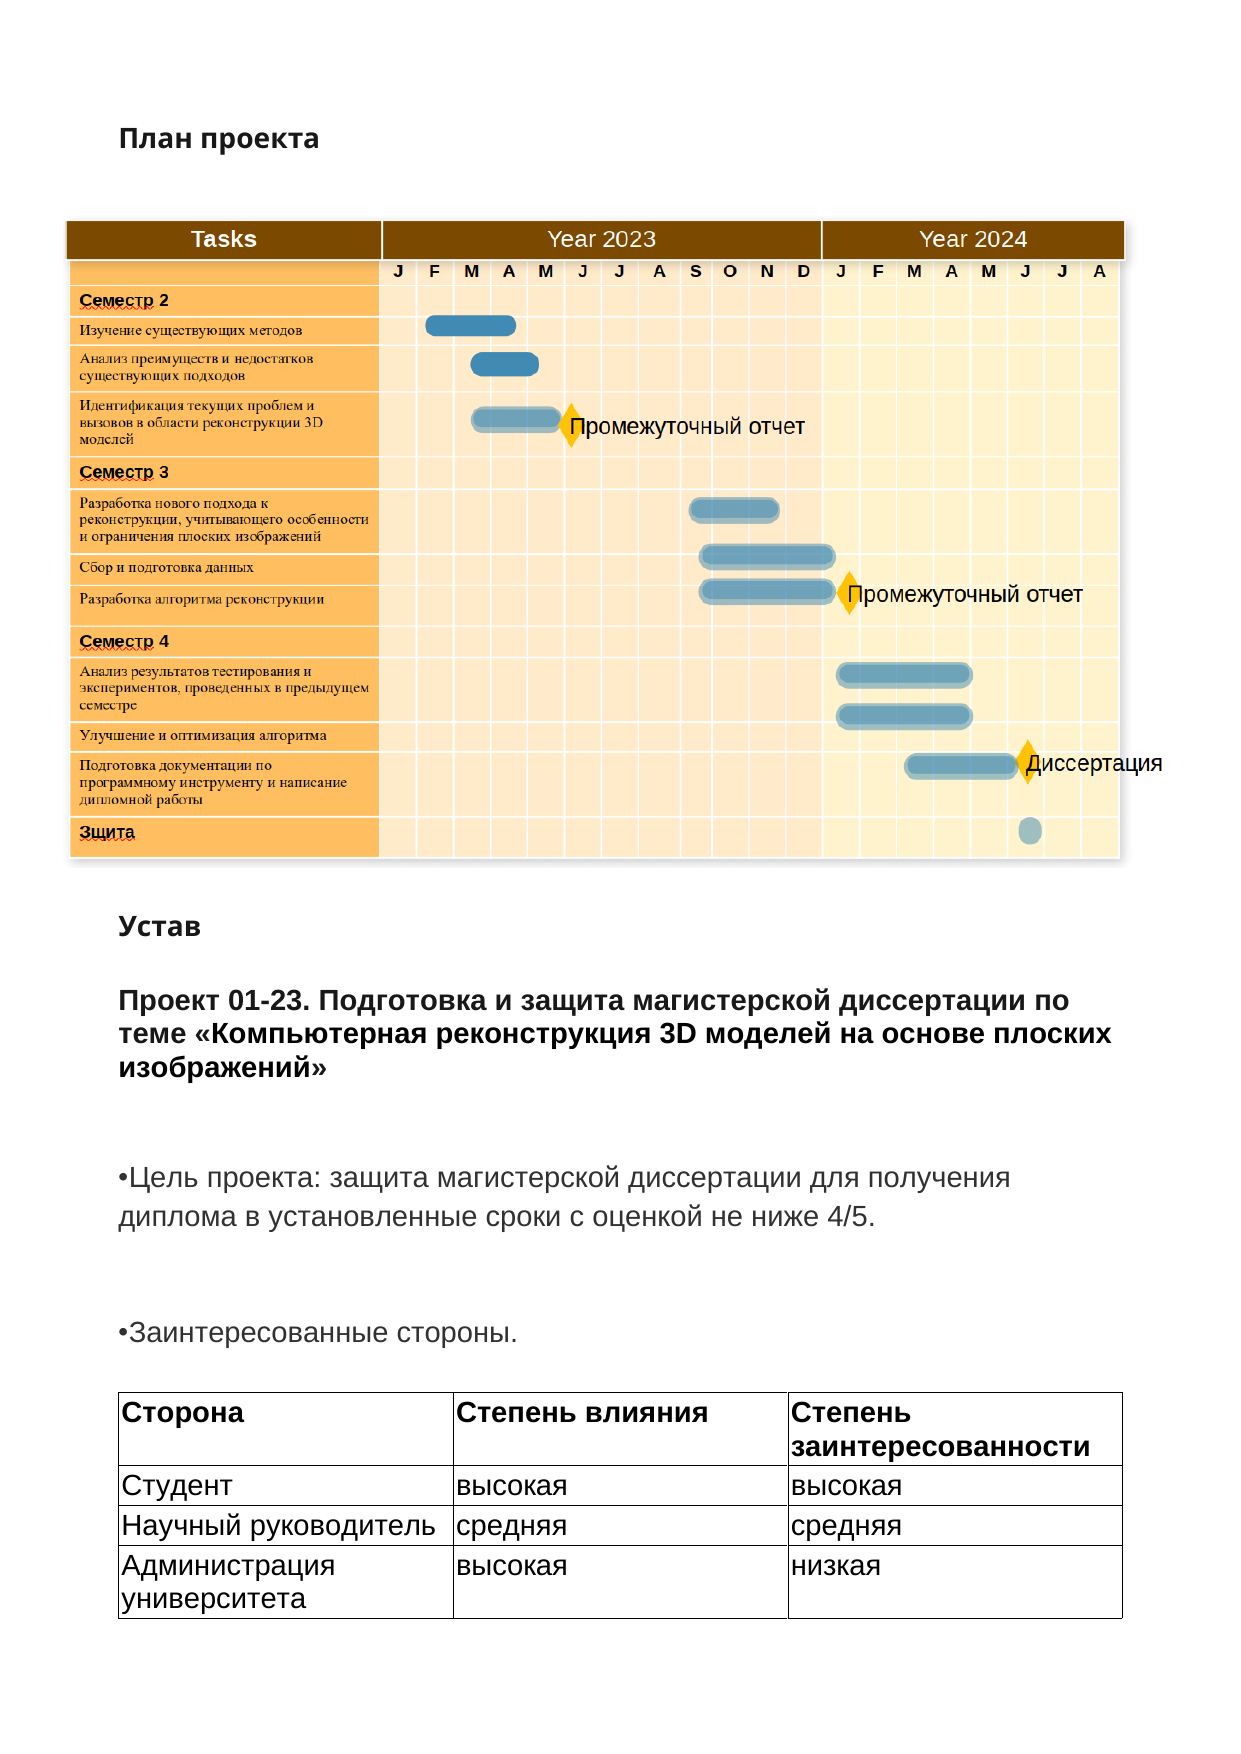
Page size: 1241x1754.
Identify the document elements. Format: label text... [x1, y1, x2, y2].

table_header Степень заинтересованности [789, 1393, 1122, 1465]
table_header Степень влияния [454, 1393, 787, 1465]
text План проекта [118, 118, 1122, 156]
table_cell низкая [789, 1546, 1122, 1618]
table_cell Научный руководитель [119, 1506, 453, 1545]
picture [62, 216, 1190, 868]
text Проект 01-23. Подготовка и защита магистерской диссертации по теме «Компьютерная реконструкция 3D моделей на основе плоских изображений» [118, 983, 1122, 1083]
list Заинтересованные стороны. [118, 1315, 1122, 1387]
table_cell высокая [789, 1466, 1122, 1505]
table_cell Студент [119, 1466, 453, 1505]
table_cell Администрация университета [119, 1546, 453, 1618]
table_cell средняя [454, 1506, 787, 1545]
table_cell высокая [454, 1546, 787, 1618]
text Устав [118, 906, 1122, 944]
table_cell средняя [789, 1506, 1122, 1545]
table_cell высокая [454, 1466, 787, 1505]
table_header Сторона [119, 1393, 453, 1465]
list Цель проекта: защита магистерской диссертации для получения диплома в установленные сроки с оценкой не ниже 4/5. [118, 1160, 1122, 1233]
